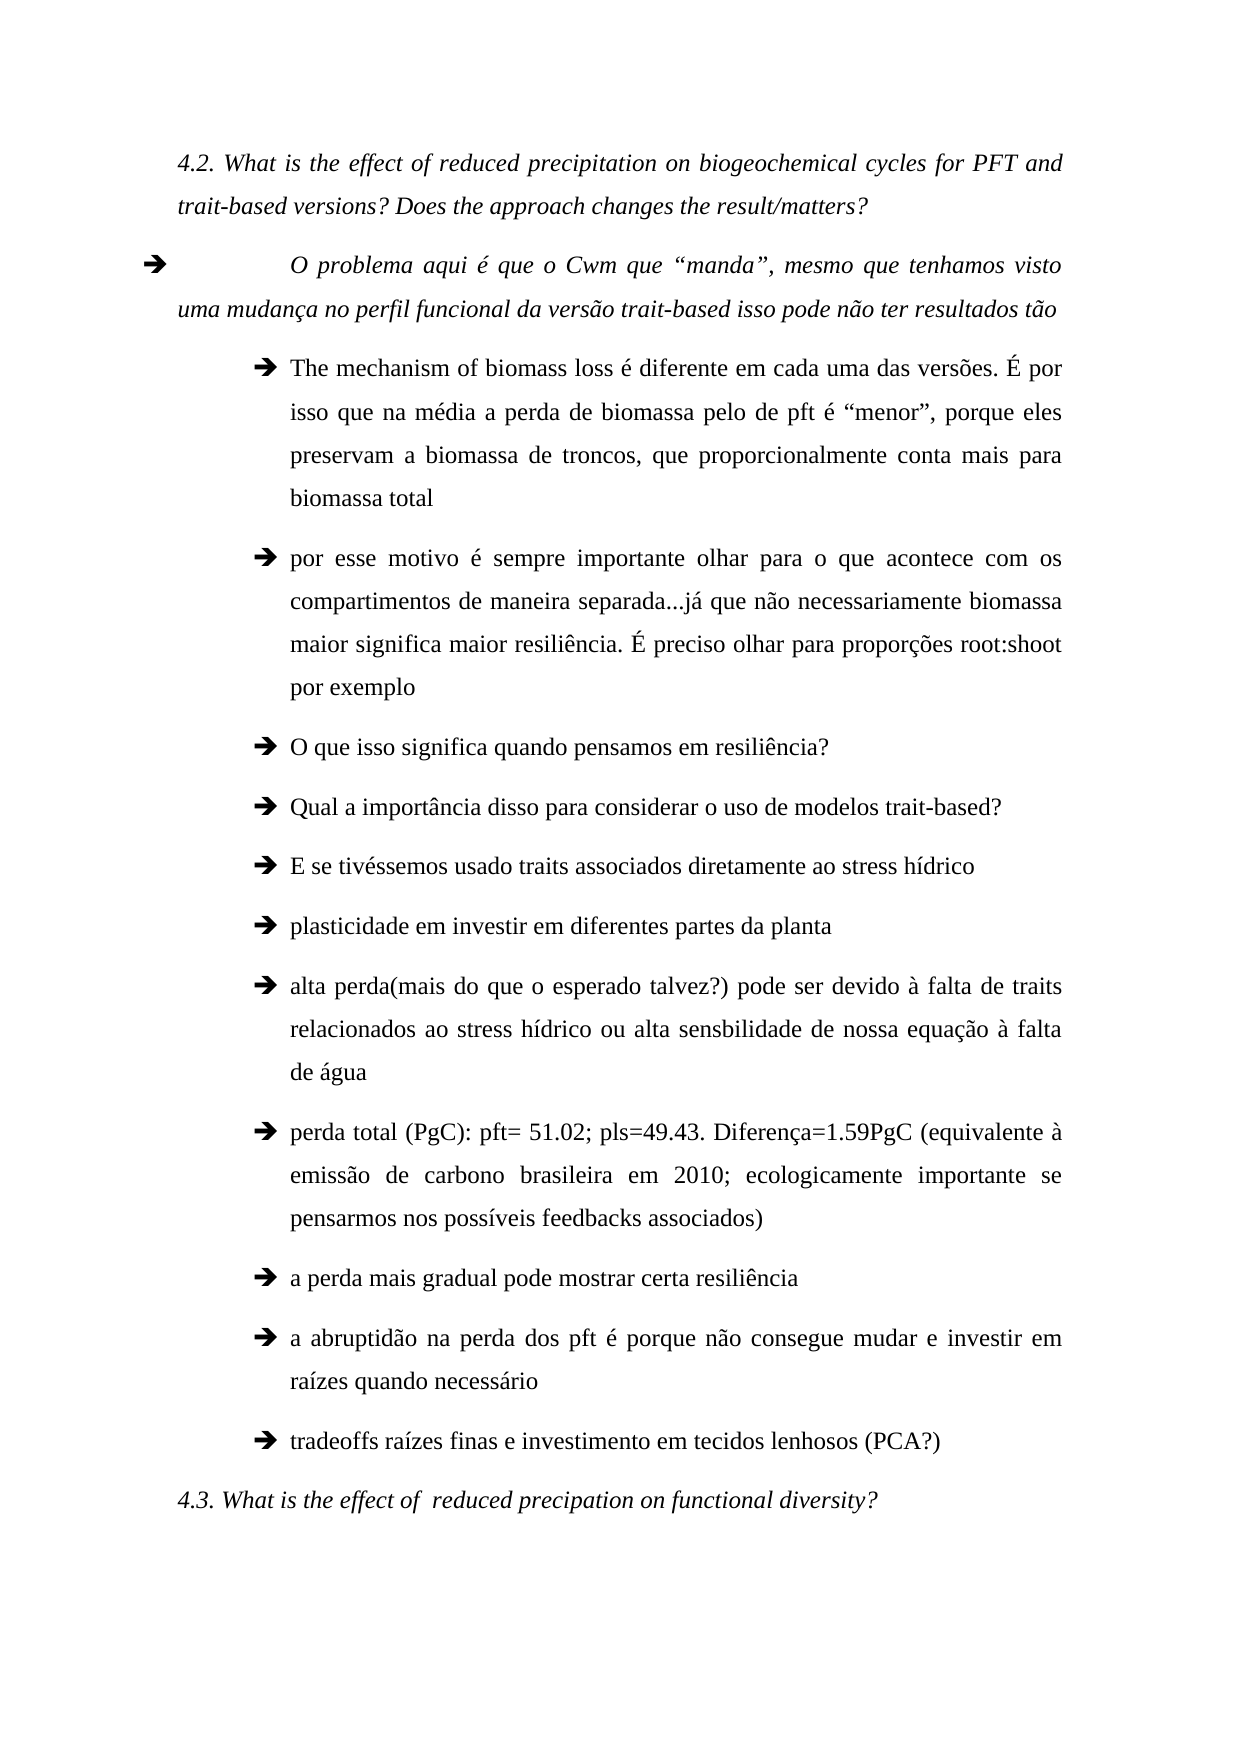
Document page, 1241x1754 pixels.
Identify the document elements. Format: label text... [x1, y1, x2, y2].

list a abruptidão na perda dos pft é porque não consegue mudar e investir em raízes quando necessário [252, 1323, 1063, 1395]
list tradeoffs raízes finas e investimento em tecidos lenhosos (PCA?) [252, 1426, 1063, 1454]
list O que isso significa quando pensamos em resiliência? [252, 732, 1063, 761]
list a perda mais gradual pode mostrar certa resiliência [252, 1263, 1063, 1292]
list E se tivéssemos usado traits associados diretamente ao stress hídrico [252, 851, 1063, 880]
list perda total (PgC): pft= 51.02; pls=49.43. Diferença=1.59PgC (equivalente à emissão de carbono brasileira em 2010; ecologicamente importante se pensarmos nos possíveis feedbacks associados) [252, 1117, 1063, 1232]
list 4.3. What is the effect of reduced precipation on functional diversity? [142, 1486, 1063, 1514]
list Qual a importância disso para considerar o uso de modelos trait-based? [252, 792, 1063, 820]
list alta perda(mais do que o esperado talvez?) pode ser devido à falta de traits relacionados ao stress hídrico ou alta sensbilidade de nossa equação à falta de água [252, 971, 1063, 1086]
list O problema aqui é que o Cwm que “manda”, mesmo que tenhamos visto uma mudança no perfil funcional da versão trait-based isso pode não ter resultados tão [142, 251, 1063, 322]
list 4.2. What is the effect of reduced precipitation on biogeochemical cycles for PFT and trait-based versions? Does the approach changes the result/matters? [142, 148, 1063, 219]
list The mechanism of biomass loss é diferente em cada uma das versões. É por isso que na média a perda de biomassa pelo de pft é “menor”, porque eles preservam a biomassa de troncos, que proporcionalmente conta mais para biomassa total [252, 353, 1063, 512]
list plasticidade em investir em diferentes partes da planta [252, 911, 1063, 940]
list por esse motivo é sempre importante olhar para o que acontece com os compartimentos de maneira separada...já que não necessariamente biomassa maior significa maior resiliência. É preciso olhar para proporções root:shoot por exemplo [252, 543, 1063, 701]
